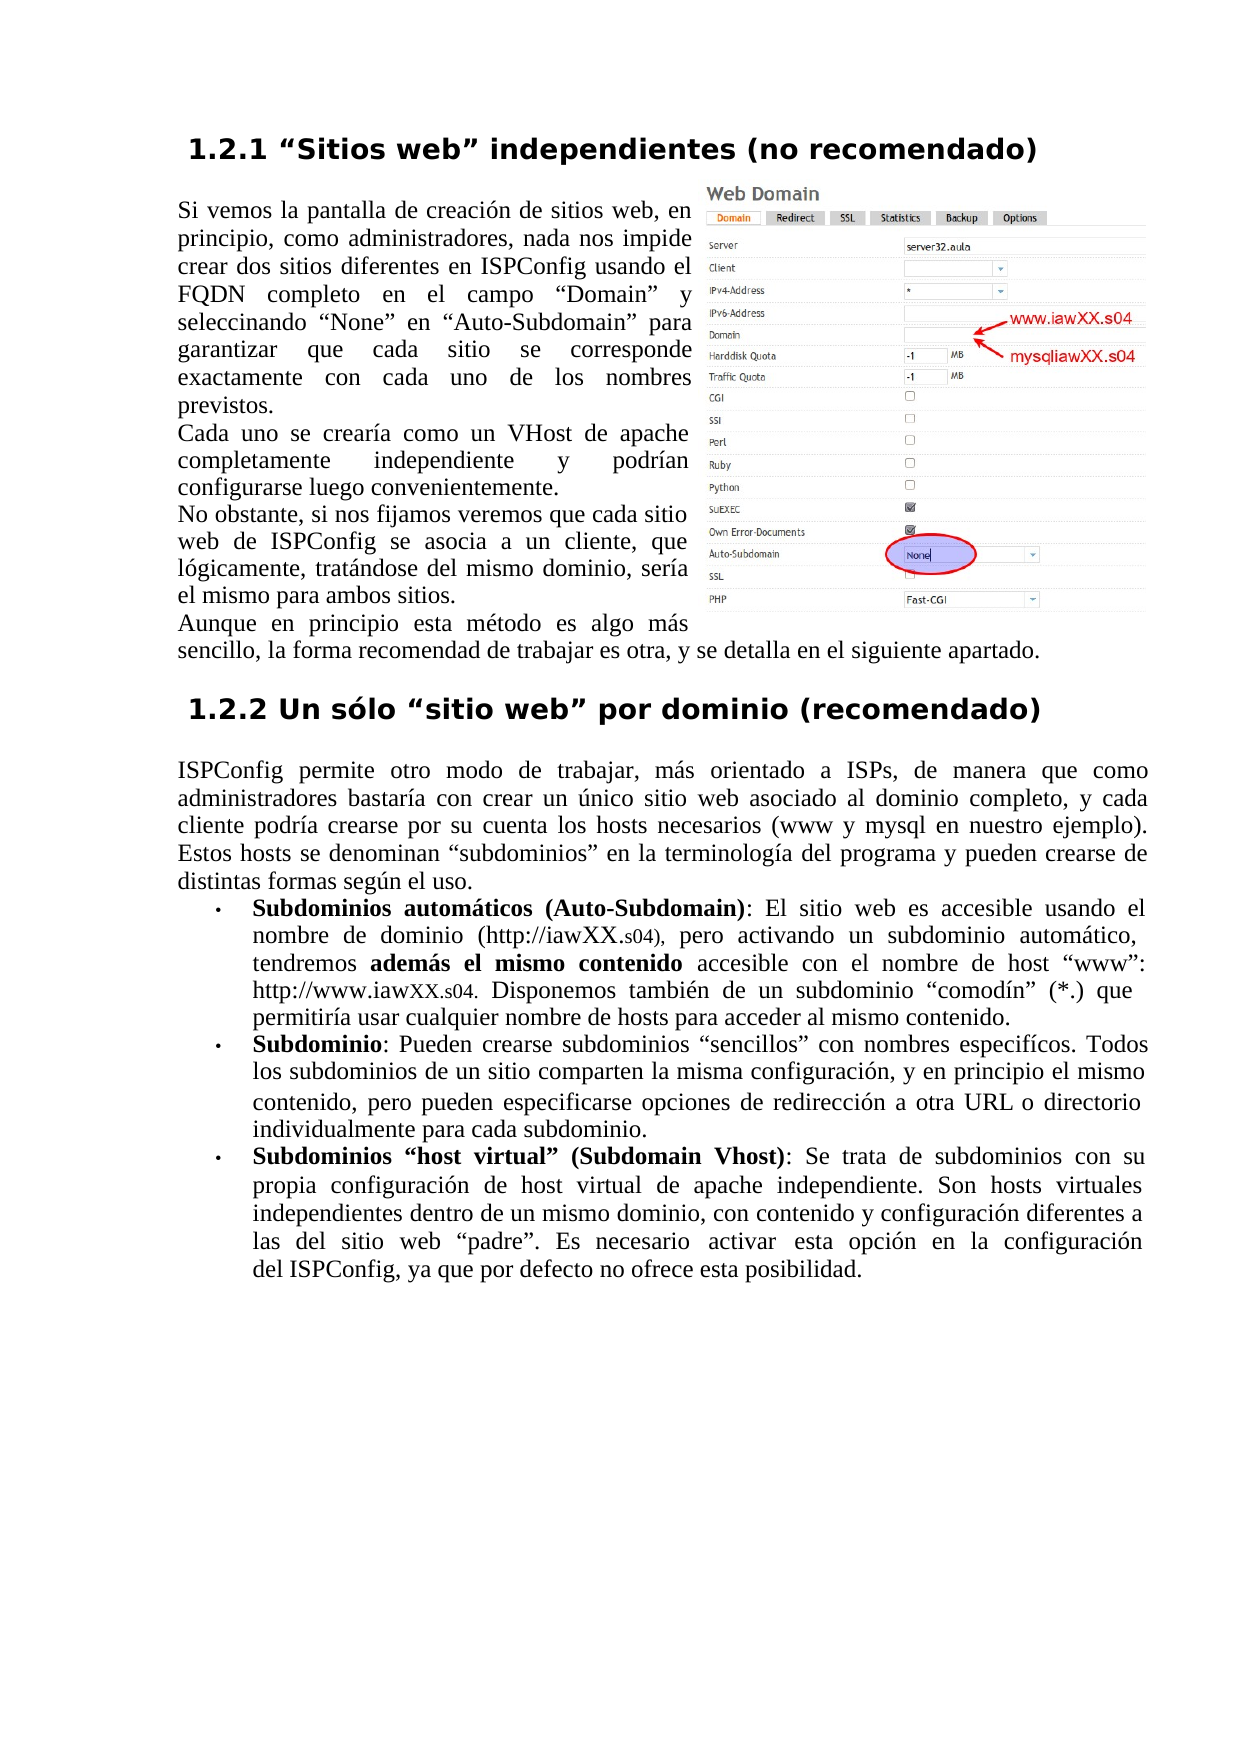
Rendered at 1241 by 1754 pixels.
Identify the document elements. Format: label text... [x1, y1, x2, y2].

text • Subdominio: Pueden crearse subdominios “sencillos” con nombres especifícos. Todos [215, 1031, 1163, 1058]
text Si vemos la pantalla de creación de sitios web, en principio, como administradores, nada nos impide crear dos sitios diferentes en ISPConfig usando el FQDN completo en el campo “Domain” y seleccinando “None” en “Auto-Subdomain” para garantizar que cada sitio se corresponde exactamente con cada uno de los nombres previstos. [177, 195, 692, 419]
text • Subdominios “host virtual” (Subdomain Vhost): Se trata de subdominios con su [215, 1143, 1163, 1170]
text tendremos además el mismo contenido accesible con el nombre de host “www”: [252, 949, 1163, 976]
text contenido, pero pueden especificarse opciones de redirección a otra URL o directorio individualmente para cada subdominio. [252, 1089, 1142, 1143]
text Aunque en principio esta método es algo más [177, 609, 691, 636]
text http://www.iawXX.s04. Disponemos también de un subdominio “comodín” (*.) que permitiría usar cualquier nombre de hosts para acceder al mismo contenido. [252, 976, 1148, 1031]
text los subdominios de un sitio comparten la misma configuración, y en principio el mismo [252, 1058, 1163, 1085]
text Cada uno se crearía como un VHost de apache completamente independiente y podrían [177, 419, 692, 473]
text • Subdominios automáticos (Auto-Subdomain): El sitio web es accesible usando el nombre de dominio (http://iawXX.s04), pero activando un subdominio automático, [215, 895, 1148, 949]
text 1.2.2 Un sólo “sitio web” por dominio (recomendado) [187, 693, 1046, 726]
text 1.2.1 “Sitios web” independientes (no recomendado) [187, 133, 1043, 166]
text propia configuración de host virtual de apache independiente. Son hosts virtuales independientes dentro de un mismo dominio, con contenido y configuración diferentes a las del sitio web “padre”. Es necesario activar esta opción en la configuración del ISPConfig, ya que por defecto no ofrece esta posibilidad. [252, 1170, 1142, 1283]
text No obstante, si nos fijamos veremos que cada sitio web de ISPConfig se asocia a un cliente, que [177, 501, 691, 555]
text sencillo, la forma recomendad de trabajar es otra, y se detalla en el siguiente apartado. [177, 636, 1041, 663]
picture [698, 179, 1146, 612]
text lógicamente, tratándose del mismo dominio, sería el mismo para ambos sitios. [177, 555, 692, 609]
text ISPConfig permite otro modo de trabajar, más orientado a ISPs, de manera que como administradores bastaría con crear un único sitio web asociado al dominio completo, y cada cliente podría crearse por su cuenta los hosts necesarios (www y mysql en nuestro ejemplo). Estos hosts se denominan “subdominios” en la terminología del programa y pueden crearse de distintas formas según el uso. [177, 755, 1148, 895]
text configurarse luego convenientemente. [177, 473, 562, 501]
